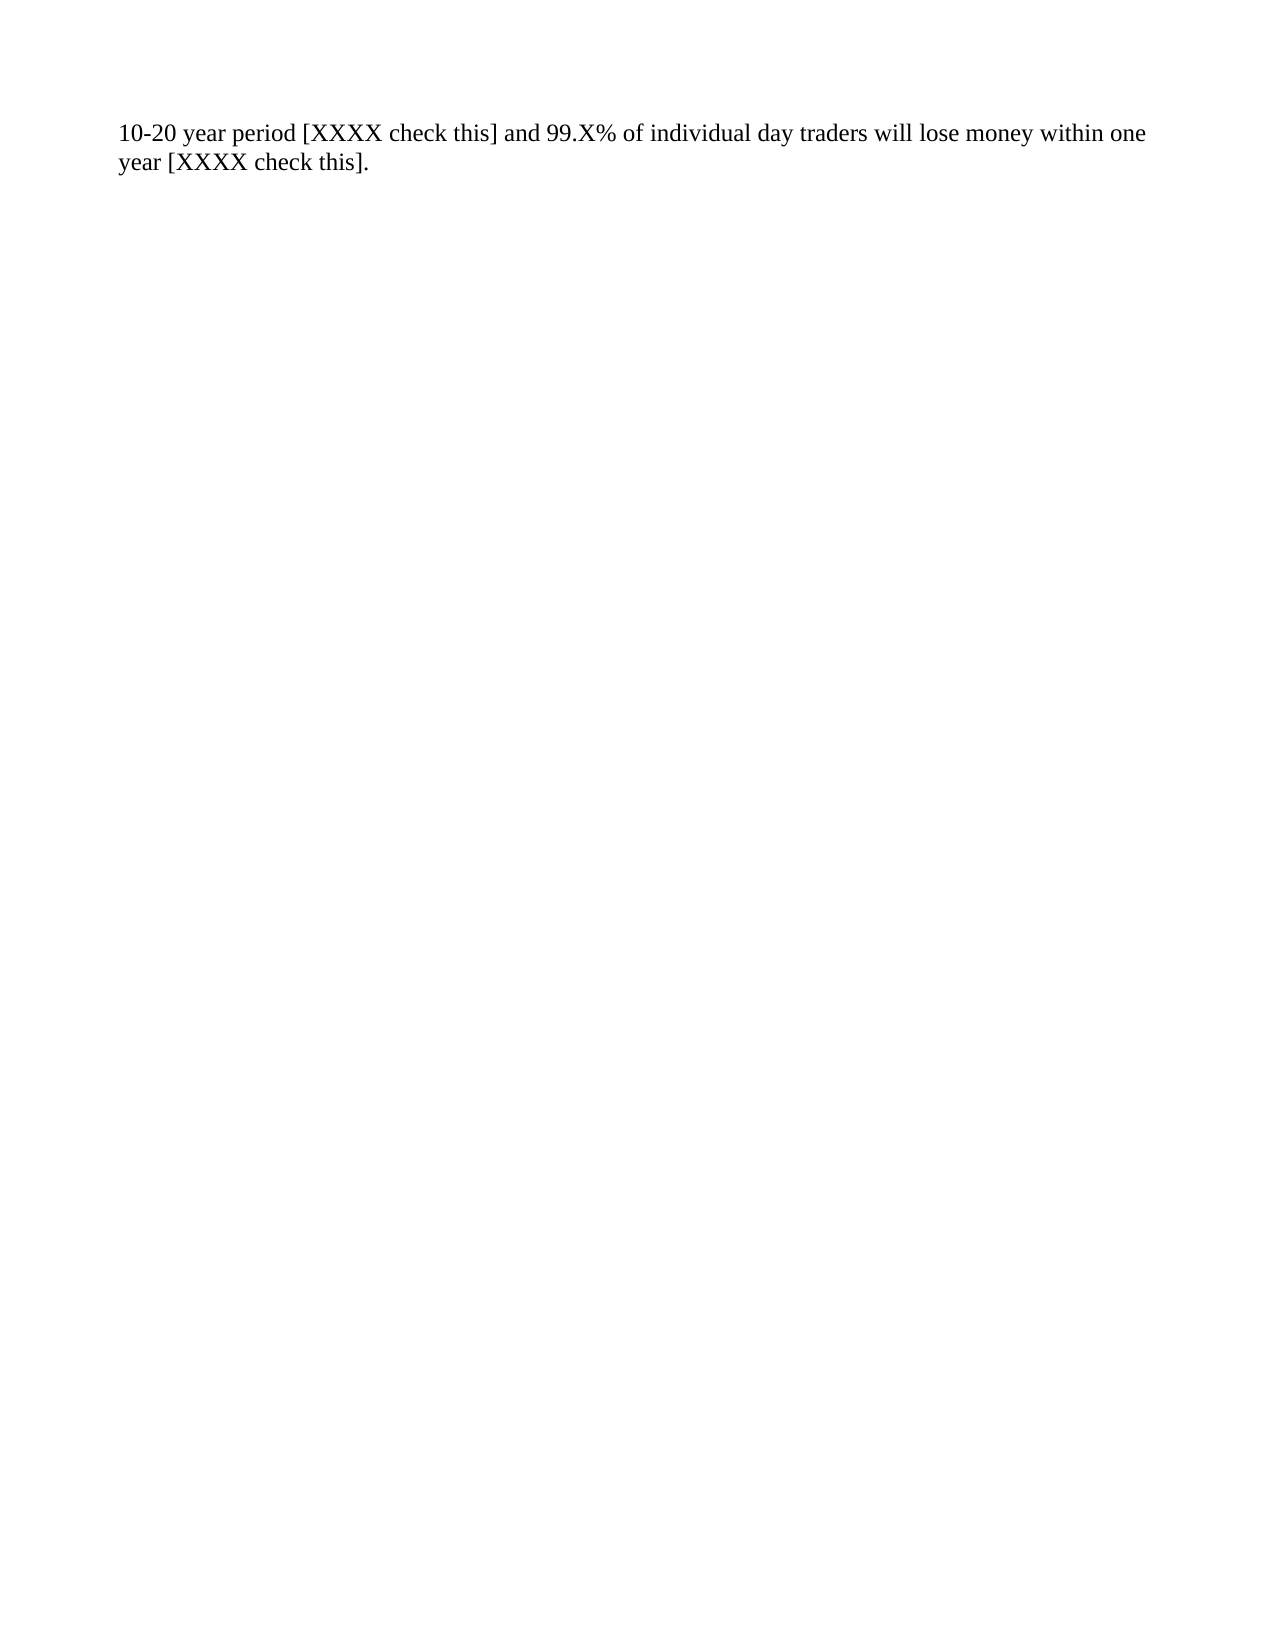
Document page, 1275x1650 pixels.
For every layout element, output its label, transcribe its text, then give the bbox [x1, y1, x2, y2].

text 10-20 year period [XXXX check this] and 99.X% of individual day traders will lose money within one year [XXXX check this]. [118, 118, 1157, 176]
